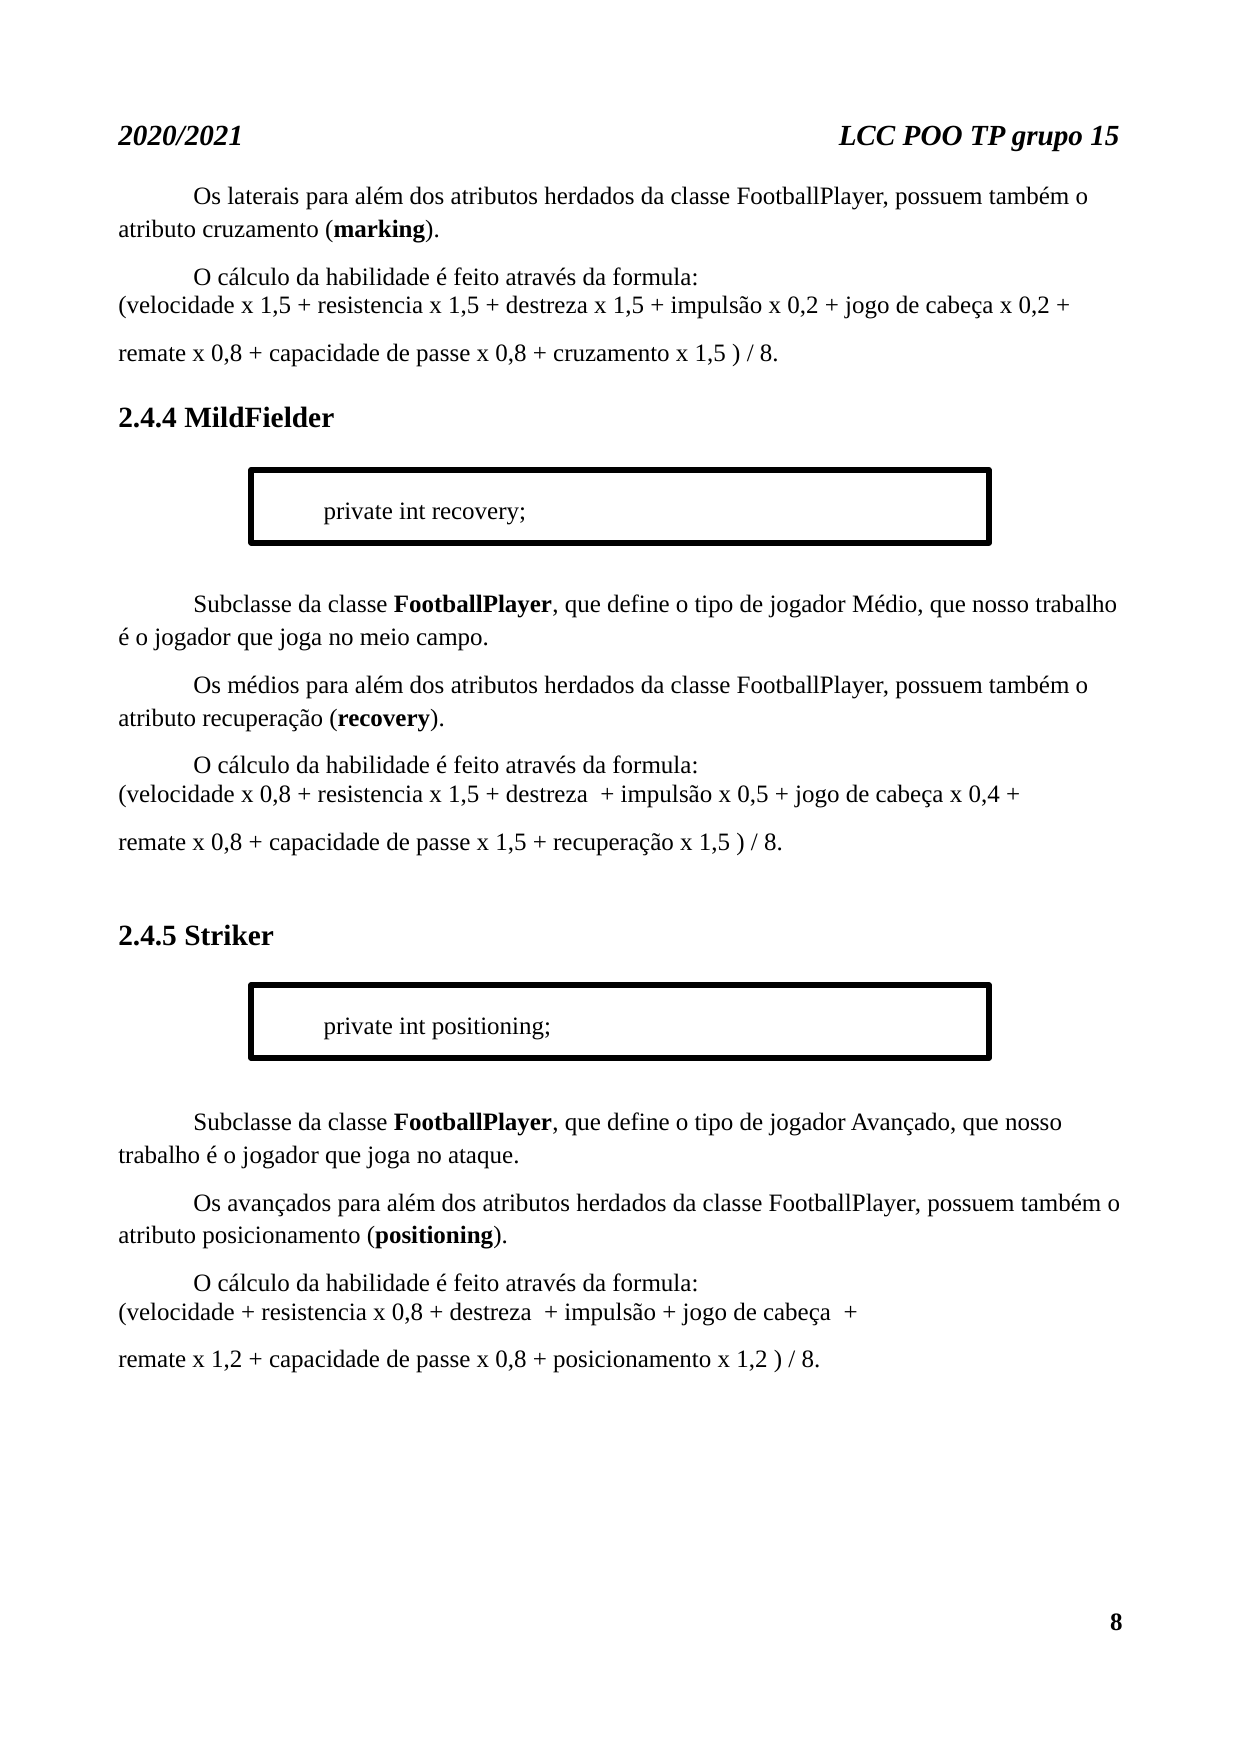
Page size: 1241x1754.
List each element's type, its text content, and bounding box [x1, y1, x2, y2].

text Subclasse da classe FootballPlayer, que define o tipo de jogador Avançado, que nosso trabalho é o jogador que joga no ataque. [118, 1107, 1122, 1169]
subtitle 2.4.4 MildFielder [118, 400, 1122, 434]
text remate x 0,8 + capacidade de passe x 1,5 + recuperação x 1,5 ) / 8. [118, 827, 1122, 856]
text remate x 1,2 + capacidade de passe x 0,8 + posicionamento x 1,2 ) / 8. [118, 1344, 1122, 1373]
text O cálculo da habilidade é feito através da formula: [118, 1268, 1122, 1297]
subtitle 2.4.5 Striker [118, 918, 1122, 952]
text Subclasse da classe FootballPlayer, que define o tipo de jogador Médio, que nosso trabalho é o jogador que joga no meio campo. [118, 589, 1122, 651]
text Os laterais para além dos atributos herdados da classe FootballPlayer, possuem também o atributo cruzamento (marking). [118, 181, 1122, 243]
text (velocidade x 1,5 + resistencia x 1,5 + destreza x 1,5 + impulsão x 0,2 + jogo de cabeça x 0,2 + [118, 291, 1122, 319]
text (velocidade + resistencia x 0,8 + destreza + impulsão + jogo de cabeça + [118, 1297, 1122, 1326]
text (velocidade x 0,8 + resistencia x 1,5 + destreza + impulsão x 0,5 + jogo de cabeça x 0,4 + [118, 779, 1122, 808]
text O cálculo da habilidade é feito através da formula: [118, 751, 1122, 779]
text O cálculo da habilidade é feito através da formula: [118, 262, 1122, 291]
text Os médios para além dos atributos herdados da classe FootballPlayer, possuem também o atributo recuperação (recovery). [118, 670, 1122, 732]
text Os avançados para além dos atributos herdados da classe FootballPlayer, possuem também o atributo posicionamento (positioning). [118, 1188, 1122, 1249]
text remate x 0,8 + capacidade de passe x 0,8 + cruzamento x 1,5 ) / 8. [118, 338, 1122, 367]
